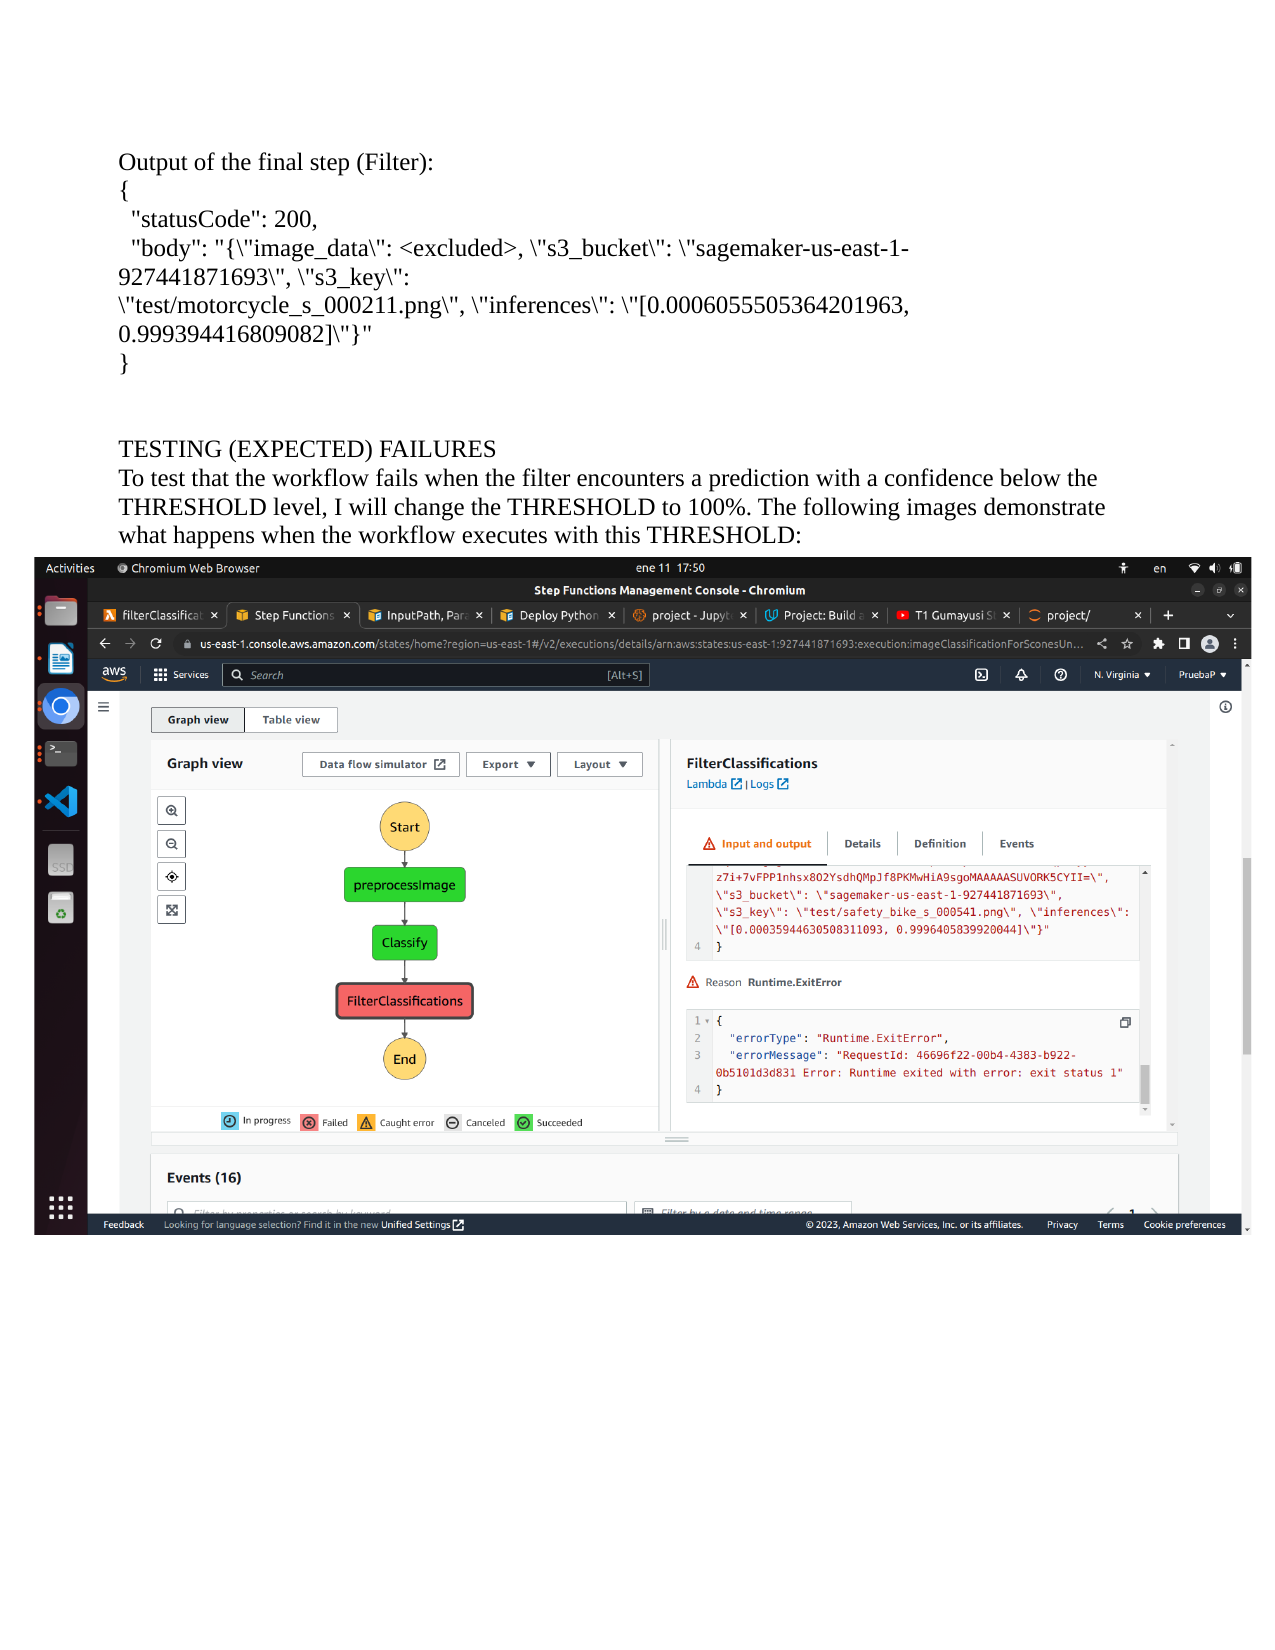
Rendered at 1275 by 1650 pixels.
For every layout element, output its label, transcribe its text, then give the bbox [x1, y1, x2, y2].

text "statusCode": 200, [118, 204, 1157, 233]
text } [118, 348, 1157, 377]
text To test that the workflow fails when the filter encounters a prediction with a confidence below the THRESHOLD level, I will change the THRESHOLD to 100%. The following images demonstrate what happens when the workflow executes with this THRESHOLD: [118, 463, 1157, 549]
text TESTING (EXPECTED) FAILURES [118, 434, 1157, 463]
text "body": "{\"image_data\": <excluded>, \"s3_bucket\": \"sagemaker-us-east-1-927441871693\", \"s3_key\": \"test/motorcycle_s_000211.png\", \"inferences\": \"[0.0006055505364201963, 0.999394416809082]\"}" [118, 233, 1157, 348]
picture [34, 557, 1252, 1235]
text Output of the final step (Filter): [118, 147, 1157, 176]
text { [118, 176, 1157, 204]
